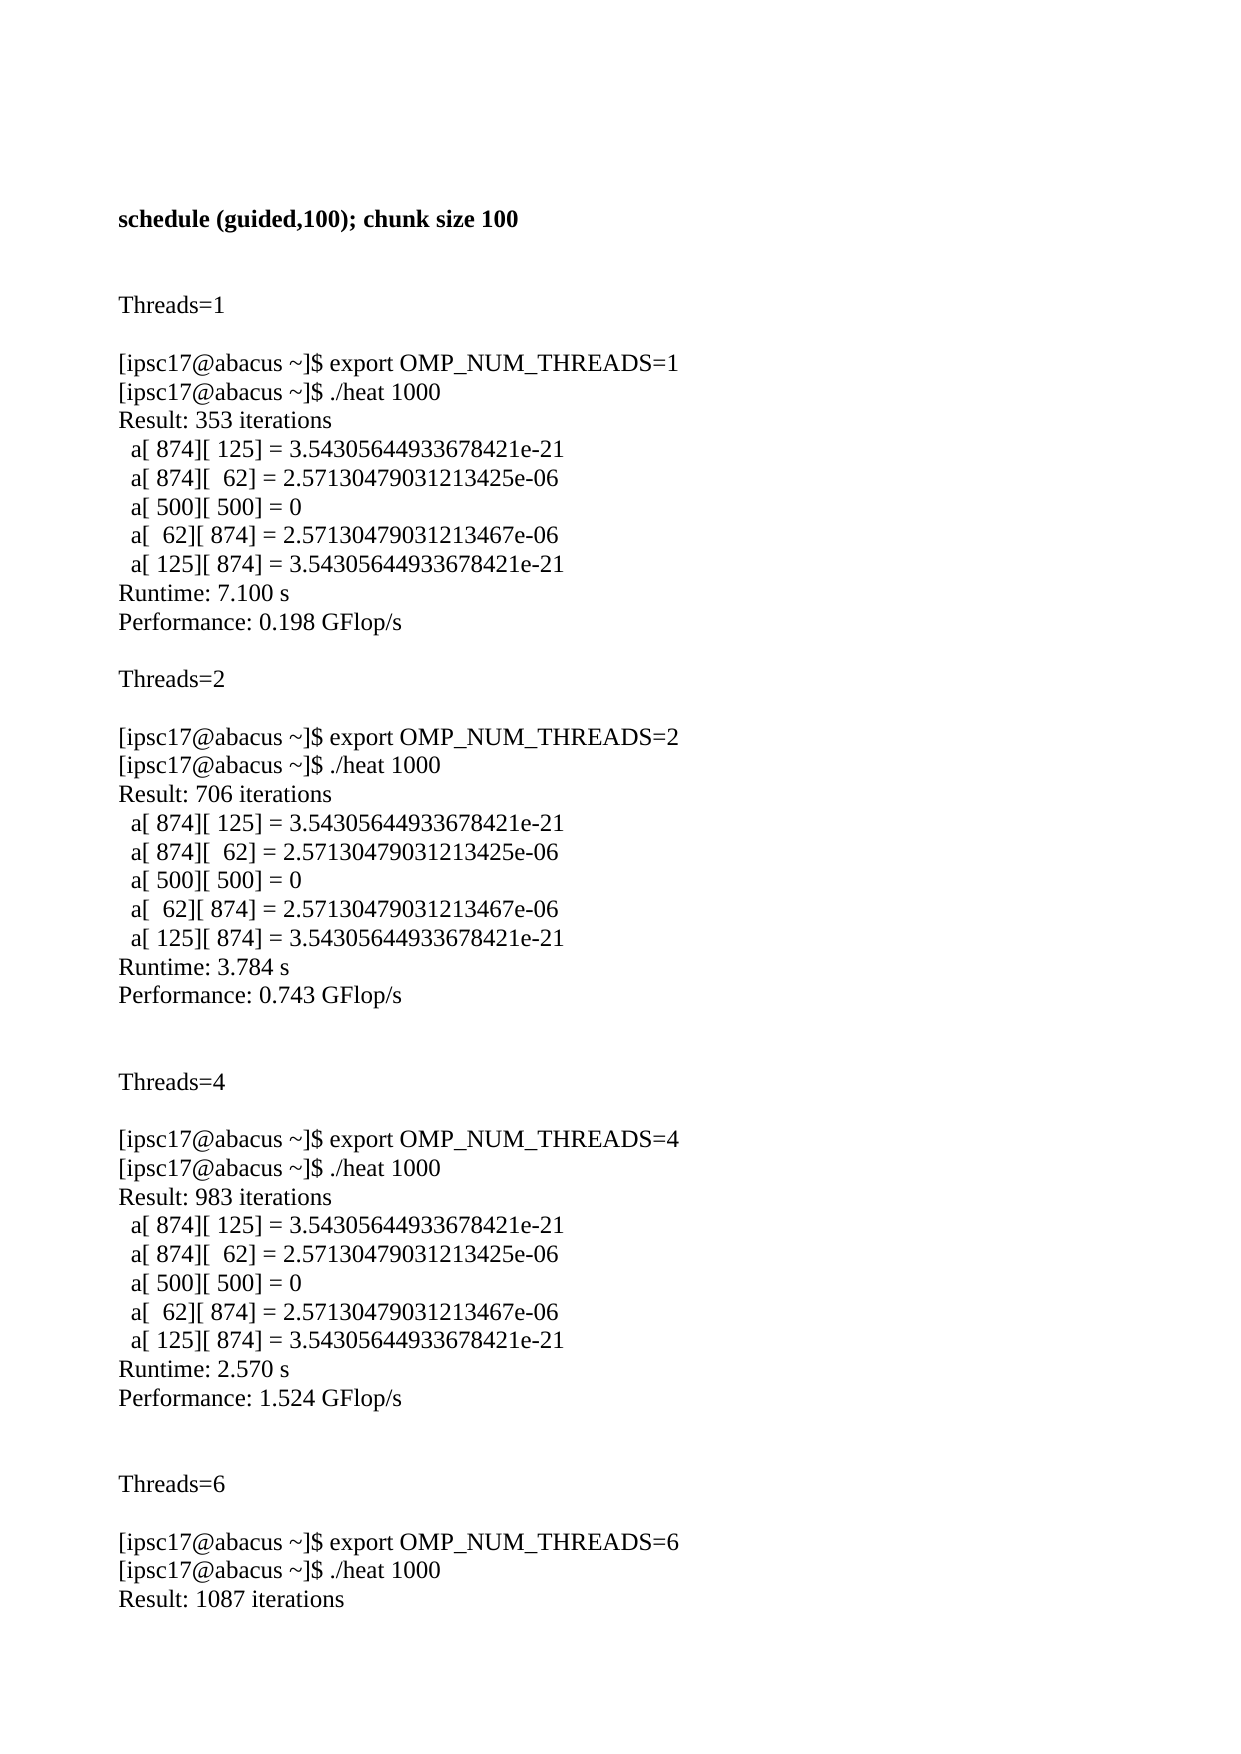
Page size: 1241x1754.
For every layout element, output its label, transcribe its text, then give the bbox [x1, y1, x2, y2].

text Runtime: 7.100 s [118, 578, 1122, 607]
text schedule (guided,100); chunk size 100 [118, 204, 1122, 233]
text [ipsc17@abacus ~]$ ./heat 1000 [118, 751, 1122, 779]
text Performance: 1.524 GFlop/s [118, 1383, 1122, 1412]
text a[ 874][ 125] = 3.54305644933678421e-21 [118, 1211, 1122, 1239]
text [ipsc17@abacus ~]$ ./heat 1000 [118, 1153, 1122, 1182]
text [ipsc17@abacus ~]$ export OMP_NUM_THREADS=2 [118, 722, 1122, 751]
text a[ 874][ 62] = 2.57130479031213425e-06 [118, 1239, 1122, 1268]
text Runtime: 3.784 s [118, 952, 1122, 981]
text [ipsc17@abacus ~]$ export OMP_NUM_THREADS=4 [118, 1124, 1122, 1153]
text a[ 874][ 125] = 3.54305644933678421e-21 [118, 808, 1122, 837]
text Performance: 0.743 GFlop/s [118, 981, 1122, 1009]
text a[ 62][ 874] = 2.57130479031213467e-06 [118, 894, 1122, 923]
text [ipsc17@abacus ~]$ export OMP_NUM_THREADS=6 [118, 1527, 1122, 1556]
text a[ 125][ 874] = 3.54305644933678421e-21 [118, 923, 1122, 952]
text Result: 1087 iterations [118, 1584, 1122, 1613]
text a[ 874][ 62] = 2.57130479031213425e-06 [118, 837, 1122, 866]
text [ipsc17@abacus ~]$ export OMP_NUM_THREADS=1 [118, 348, 1122, 377]
text Threads=2 [118, 664, 1122, 693]
text Runtime: 2.570 s [118, 1354, 1122, 1383]
text a[ 500][ 500] = 0 [118, 866, 1122, 894]
text Result: 353 iterations [118, 406, 1122, 434]
text Threads=4 [118, 1067, 1122, 1096]
text a[ 62][ 874] = 2.57130479031213467e-06 [118, 1297, 1122, 1326]
text a[ 500][ 500] = 0 [118, 1268, 1122, 1297]
text Threads=6 [118, 1469, 1122, 1498]
text Result: 983 iterations [118, 1182, 1122, 1211]
text Performance: 0.198 GFlop/s [118, 607, 1122, 636]
text Threads=1 [118, 291, 1122, 319]
text a[ 500][ 500] = 0 [118, 492, 1122, 521]
text [ipsc17@abacus ~]$ ./heat 1000 [118, 377, 1122, 406]
text a[ 125][ 874] = 3.54305644933678421e-21 [118, 1326, 1122, 1354]
text a[ 62][ 874] = 2.57130479031213467e-06 [118, 521, 1122, 549]
text Result: 706 iterations [118, 779, 1122, 808]
text a[ 874][ 125] = 3.54305644933678421e-21 [118, 434, 1122, 463]
text a[ 874][ 62] = 2.57130479031213425e-06 [118, 463, 1122, 492]
text a[ 125][ 874] = 3.54305644933678421e-21 [118, 549, 1122, 578]
text [ipsc17@abacus ~]$ ./heat 1000 [118, 1556, 1122, 1584]
